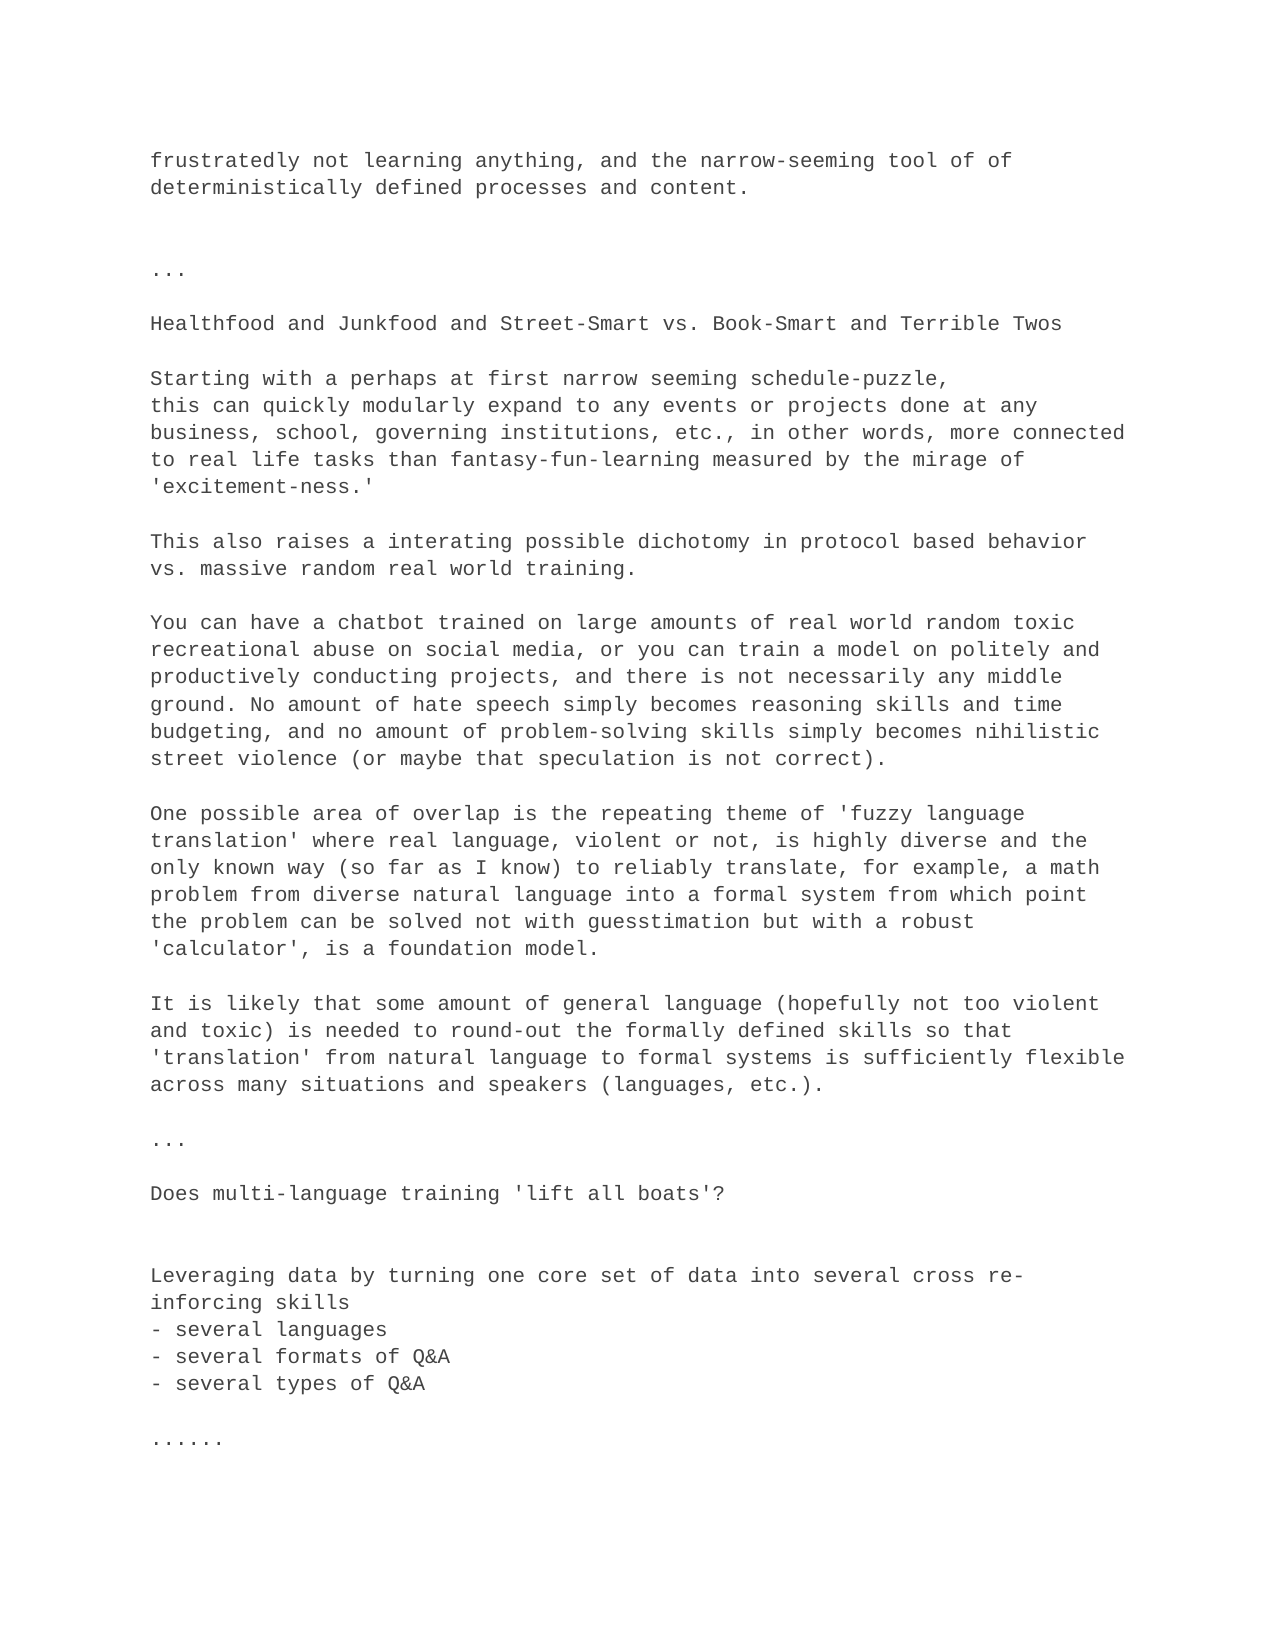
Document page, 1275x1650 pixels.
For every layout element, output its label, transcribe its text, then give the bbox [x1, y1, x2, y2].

text ...... [150, 1428, 1125, 1451]
text frustratedly not learning anything, and the narrow-seeming tool of of deterministically defined processes and content. [150, 150, 1125, 201]
text It is likely that some amount of general language (hopefully not too violent and toxic) is needed to round-out the formally defined skills so that 'translation' from natural language to formal systems is sufficiently flexible across many situations and speakers (languages, etc.). [150, 993, 1125, 1098]
text Starting with a perhaps at first narrow seeming schedule-puzzle, [150, 367, 1125, 391]
text this can quickly modularly expand to any events or projects done at any [150, 395, 1125, 418]
text One possible area of overlap is the repeating theme of 'fuzzy language translation' where real language, violent or not, is highly diverse and the only known way (so far as I know) to reliably translate, for example, a math problem from diverse natural language into a formal system from which point the problem can be solved not with guesstimation but with a robust 'calculator', is a foundation model. [150, 802, 1125, 962]
text This also raises a interating possible dichotomy in protocol based behavior vs. massive random real world training. [150, 531, 1125, 581]
text ... [150, 1129, 1125, 1152]
text - several languages [150, 1319, 1125, 1343]
text - several types of Q&A [150, 1373, 1125, 1397]
text Leveraging data by turning one core set of data into several cross re-inforcing skills [150, 1265, 1125, 1316]
text - several formats of Q&A [150, 1346, 1125, 1370]
text business, school, governing institutions, etc., in other words, more connected to real life tasks than fantasy-fun-learning measured by the mirage of 'excitement-ness.' [150, 422, 1125, 500]
text Does multi-language training 'lift all boats'? [150, 1183, 1125, 1207]
text Healthfood and Junkfood and Street-Smart vs. Book-Smart and Terrible Twos [150, 313, 1125, 337]
text You can have a chatbot trained on large amounts of real world random toxic recreational abuse on social media, or you can train a model on politely and productively conducting projects, and there is not necessarily any middle ground. No amount of hate speech simply becomes reasoning skills and time budgeting, and no amount of problem-solving skills simply becomes nihilistic street violence (or maybe that speculation is not correct). [150, 612, 1125, 772]
text ... [150, 259, 1125, 282]
